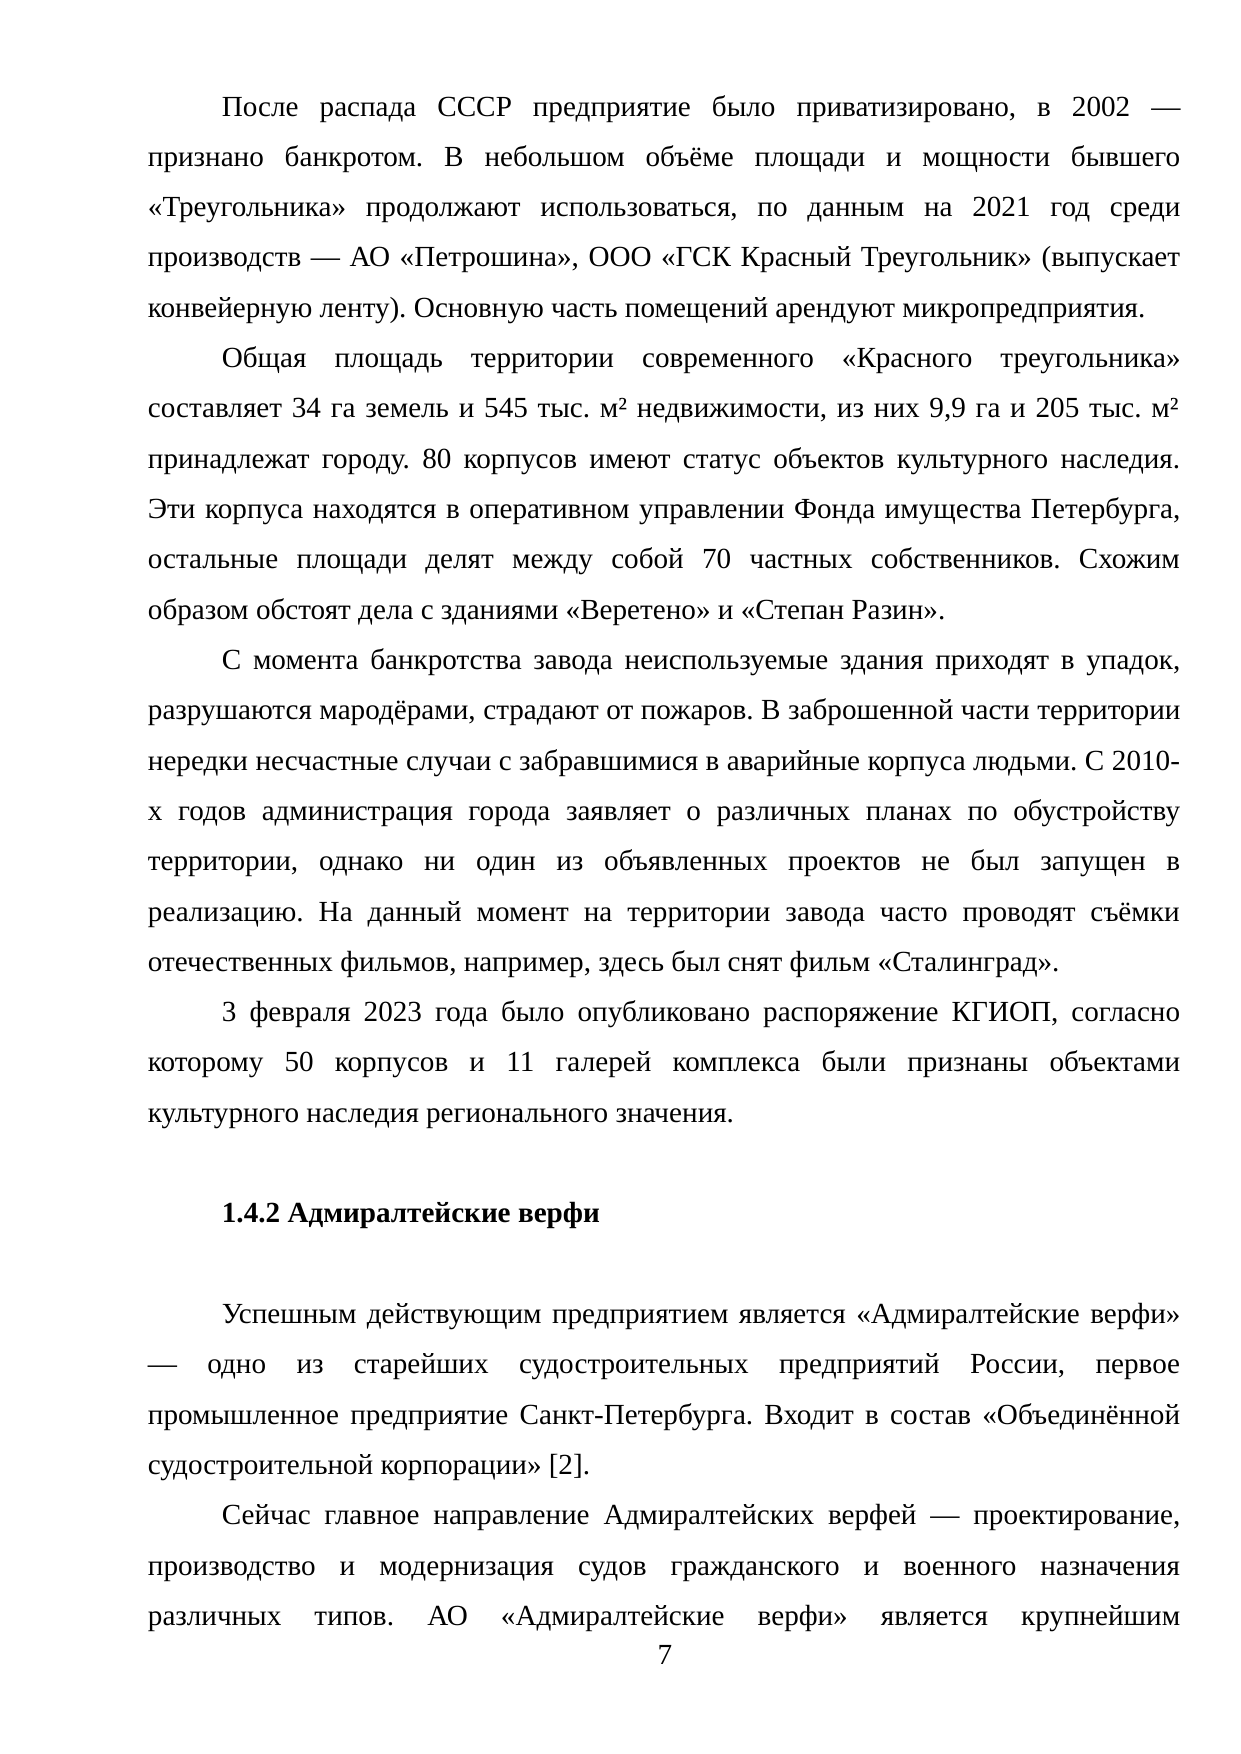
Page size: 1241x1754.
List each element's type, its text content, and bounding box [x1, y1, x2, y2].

text Сейчас главное направление Адмиралтейских верфей — проектирование, производство и модернизация судов гражданского и военного назначения различных типов. АО «Адмиралтейские верфи» является крупнейшим [148, 1497, 1181, 1632]
text Общая площадь территории современного «Красного треугольника» составляет 34 га земель и 545 тыс. м² недвижимости, из них 9,9 га и 205 тыс. м² принадлежат городу. 80 корпусов имеют статус объектов культурного наследия. Эти корпуса находятся в оперативном управлении Фонда имущества Петербурга, остальные площади делят между собой 70 частных собственников. Схожим образом обстоят дела с зданиями «Веретено» и «Степан Разин». [148, 340, 1181, 625]
subtitle 1.4.2 Адмиралтейские верфи [148, 1196, 1181, 1229]
text С момента банкротства завода неиспользуемые здания приходят в упадок, разрушаются мародёрами, страдают от пожаров. В заброшенной части территории нередки несчастные случаи с забравшимися в аварийные корпуса людьми. С 2010-х годов администрация города заявляет о различных планах по обустройству территории, однако ни один из объявленных проектов не был запущен в реализацию. На данный момент на территории завода часто проводят съёмки отечественных фильмов, например, здесь был снят фильм «Сталинград». [148, 642, 1181, 977]
text Успешным действующим предприятием является «Адмиралтейские верфи» — одно из старейших судостроительных предприятий России, первое промышленное предприятие Санкт-Петербурга. Входит в состав «Объединённой судостроительной корпорации» [2]. [148, 1296, 1181, 1481]
text 3 февраля 2023 года было опубликовано распоряжение КГИОП, согласно которому 50 корпусов и 11 галерей комплекса были признаны объектами культурного наследия регионального значения. [148, 994, 1181, 1128]
text После распада СССР предприятие было приватизировано, в 2002 — признано банкротом. В небольшом объёме площади и мощности бывшего «Треугольника» продолжают использоваться, по данным на 2021 год среди производств — АО «Петрошина», ООО «ГСК Красный Треугольник» (выпускает конвейерную ленту). Основную часть помещений арендуют микропредприятия. [148, 89, 1181, 323]
